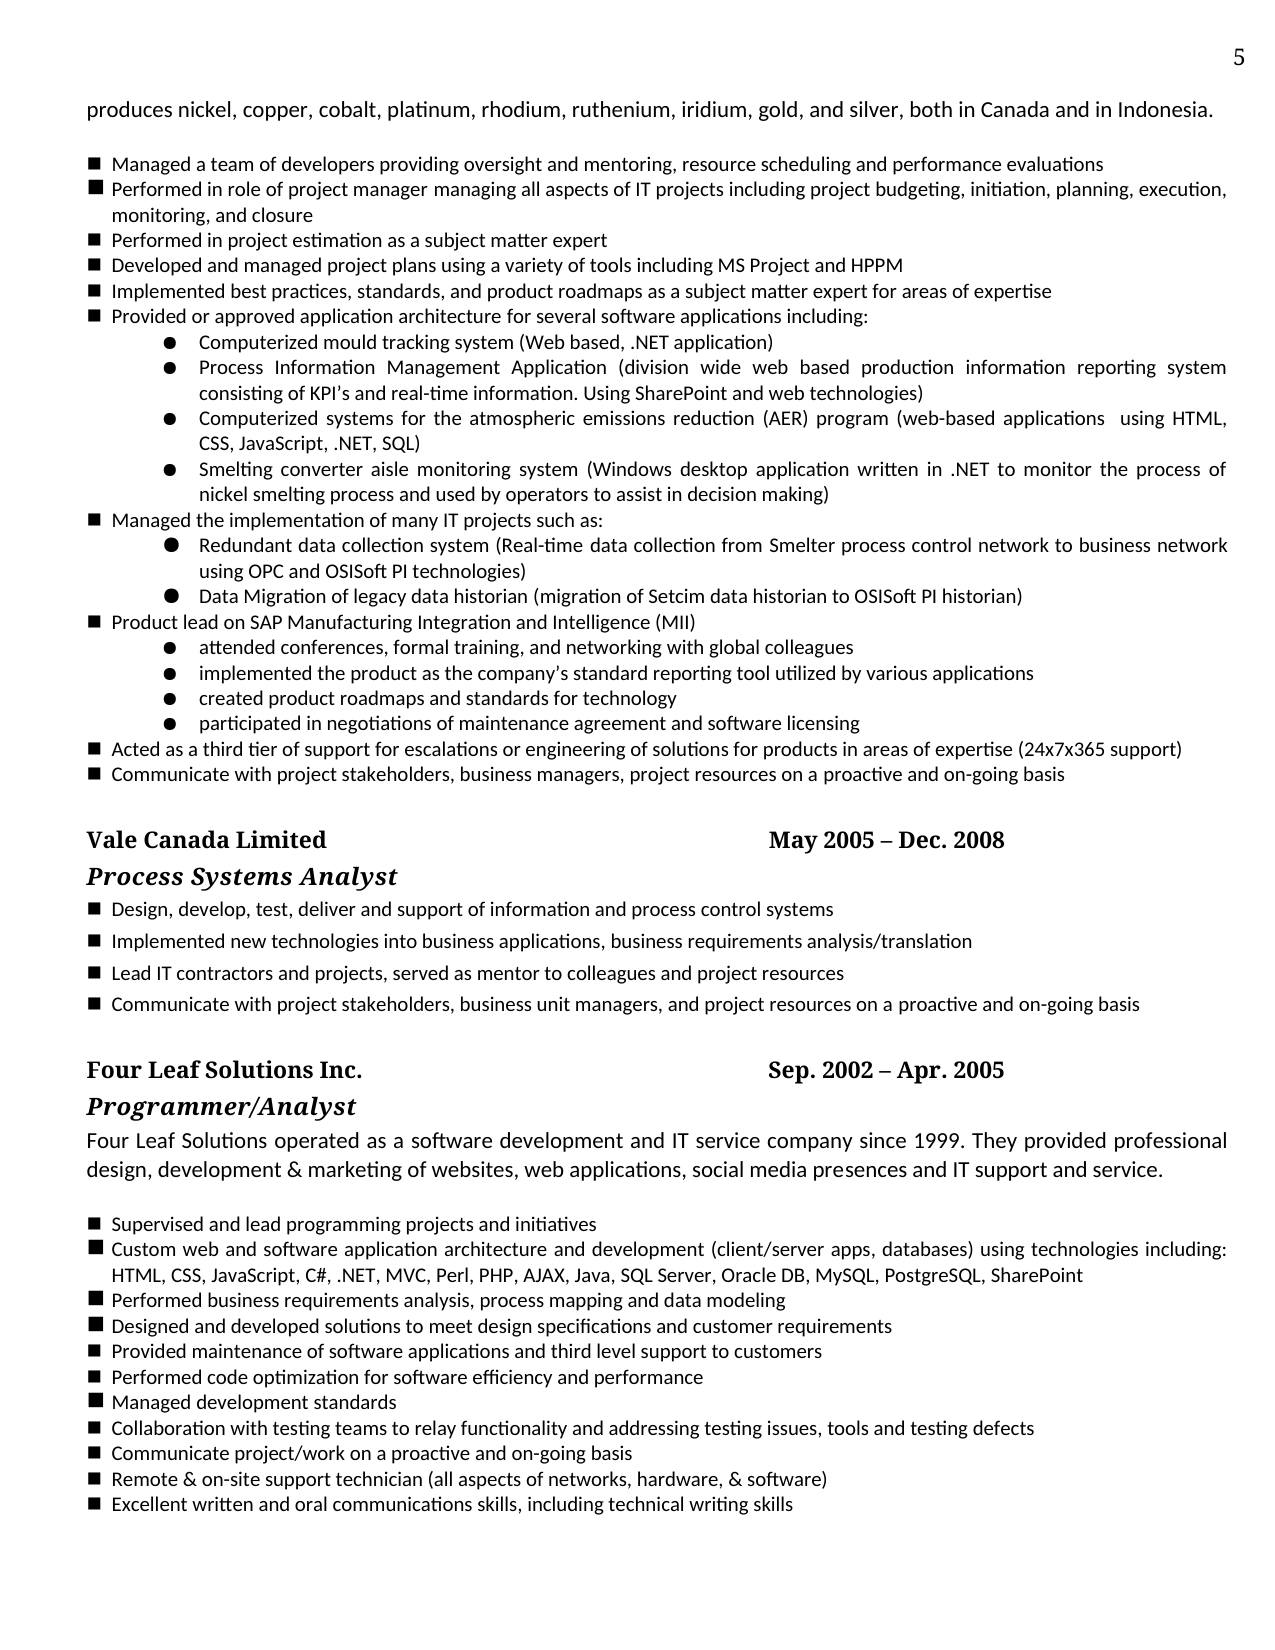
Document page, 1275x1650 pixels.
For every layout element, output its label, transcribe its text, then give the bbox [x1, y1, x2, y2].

table_cell Contact North Feb. 2022 – Mar. 2022 Technical Support Analyst Contact North is a free, local bilingual service to help residents in 1,500+ rural and remote Ontario communities access online programs and courses from colleges, universities and training providers without having to leave their communities. Manage and perform computer deployments Provide technical support Science North Feb. 2022 - Oct. 2022 Senior IT Manager Science North operates an interactive science centre and mine museum focusing principally on geology and mining history exhibitions. Science North is an agency of the government of Ontario and is a registered charitable organization. Developed and implemented short and long term IT strategic plans Responsible for leading, planning, organizing, and managing IT operations Responsible for managing user support Implemented an IT service management system Implemented an IT change management system CFMWS Jul. 2021 - Nov. 2021 Senior IT Manager/Project Director Working on behalf of the Chief of the Defence Staff and under the authority of the Defence Minister, CFMWS is a partner in the Defence enterprise, operating under the Non-Public Property framework, expending Public and Non-Public funds. CFMWS is a separate agency of the Defence team. CFMWS offers programs and services to support the changing needs of the Canadian Armed Forces (CAF) by enhancing their mental, social, physical and financial wellbeing. Acted in role as a project director for an enterprise backup solution Acted in role as a project director for cloud migration of IT services Sofvie Inc. Sep. 2019 - Jul. 2020 Product & Service Supervisor Sofvie is a software and service organization focused on minimizing workplace hazards and aligning workplace culture using Risk and EHS Management Software to generate collaborative intelligence. This enhances communication and redefines hazard and risk management in the workplace by intelligently analyzing data gathered from the front-line. Built on industry 4.0, Sofvie creates an accessible point of reference which aids in critical decision making processes. Managed direct reports in various roles of product development and tiered support Supervised direct reports in tiered support and service of customers and internal staff Mentored direct reports in full stack software development languages and frameworks including AngularJS, HTML, CSS, JavaScript, jQuery, node.js, Python, Groovy, SQL Acted as a subject matter expert on report development setting up a framework for the bulk conversion of previously developed reports to an open source solution (Pentaho) Acted as a subject matter expert on application security (Secure API, XSS, SQL Injection, Access Control, Logging & Monitoring) Managed the development of a standardized product API for integration with other software systems such as ERP’s Managed the agile project development plan, acted as scrum master, and performed sprint planning using JIRA Contributed to definition and implementation of service desk processes and procedures such as service level agreements, escalation management, and the framework for 24x7 product support Acted as a liaison between business stakeholders, product support, development staff, and other cross-functional teams both onsite and in remote locations to identify any system/functional gaps, pro-actively monitoring environments for efficiency and continuous improvements Implemented Git as a source code control management system and implemented a standard repository strategy for core product and customizations Supervised direct reports in continuous delivery and continuous integration (CI/CD) of products (DevOps) Managed best practices and standards in the product development of a secure risk management system Advocated for storage and accessibility of all product and company documentation, including meeting minutes Lead product quality assurance and implementation of automated testing framework Lead the software development of a cloud-native product from a legacy application Participated in product hosting strategy using SaaS model (cloud, on premise, hybrid). Established hosting strategies with leading cloud providers including AWS, Microsoft Azure, IBM, and Digital Ocean for global product delivery Providing leadership, direction and coaching to develop skills and organizational capabilities to meet/exceed strategic goals and achieve business results Coordinate escalations to identify and address business requirements gaps and loop back with Product Owner, as required Documentation and review of the Service Level Agreements with stakeholders, ensuring adherence to defined SLAs through daily operational meetings Participating in finalizing training & development plans for employees, and continuous progress tracking Manage relationships and coordinate work between different teams at different locations, including relationships with all suppliers and subcontractors, monitor supplier and subcontractor progress and adherence to the contracts Implemented a standard collaboration system (Microsoft Teams) Communicate with product owner, project resources, and 3rd party vendors on a proactive and on-going basis TESC Contracting Company Ltd. & SWSE Athletic Teams Nov. 2015 – Jul. 2019 IT Manager Established in 1976, TESC Contracting Company Ltd. has evolved into a multi-trade construction services provider specializing in industrial projects and plant/facility maintenance. With offices in Sudbury, Ontario and Saskatoon, Saskatchewan, they primarily serve the Industrial, Infrastructure and Institutional markets in multiple regions. Defined and implemented IT strategic initiatives based upon the company’s annual strategic business plan Defined company growth objectives in partnership with the business Built trusting relationships with key stakeholders serving as an advisor of technologies to improve effectiveness Defined technology roadmaps and overall technology vision Drove collaboration across multiple teams, business units and phases, aligning IT Systems with business operations Managed projects including the assessment of requirements, provisions of functional deliverables, milestone planning, project closure, and lessons learned Managed comprehensive IT portfolio and IT projects with direct reports and 3rd party resources Employee management (hiring, mentoring, training) Managed a 24x7 IT service desk utilizing ITIL framework for incident and problem management Implemented service level agreements (SLA) and escalation management for IT services (24x7 support) Implemented an interactive IT metrics reporting dashboard Implemented internal IT processes and procedures Implemented cost saving solutions in IT and areas of business, new technologies, policies, procedures, and standards Implemented customized CRM solution for business using Salesforce with integration to other systems Assisted in the implementation of a point of sale system at the Sudbury arena Managed IT infrastructure including Servers – Linux and Windows Server based, cloud and on premise hosting Storage – SAN and cloud based storage Backups – On premise and cloud based backups Network – Firewalls, UTM, switches, routers, site to site VPNs, etc. Security systems – Building alarm systems, surveillance systems, keyless entry using IoT Managed software licensing and contracts for all IT and IT related systems including: ERP, CRM, sales, accounting, HR, safety, and software for lines of business such as estimating, scaffolding, and construction projects Modernization of legacy applications (Time tracking system, project reporting, inventory management, safety information system, and HRIS) Managed internal web hosting of company websites using Apache as well as domain and DNS record management Implemented a security risk management framework including management, operational and physical security Server room / infrastructure security Auditing Mobile device management (MDM) and data loss prevention (DLP) on COPE and BYOD devices (InTune & SimpleMDM) Information classification, password management Email and web security gateways Network intrusion and prevention systems Enterprise anti-virus, anti-malware, and anti-ransomware Security awareness training (email security, phishing, vishing, etc) Secured software applications and internally developed applications Provided leadership, planning and estimating, cost tracking, presentations, and communication of the following key IT projects: Digital transformation (paperless and digital workflows) Global enterprise wireless network (Unified company wireless network in branch offices and job sites using RADIUS) Standard video conferencing and collaboration system (Microsoft Teams) Inventory management systems (IT assets and specific business areas such as tool shop and scaffolding) Standard web-based project reporting using HTML, CSS, JavaScript, and jQuery hosted in AWS Safety management information system (eCompliance) Company intranet (cloud based on Azure, single sign on using Azure AD) Global VoIP system (migrated from analogue/POTS lines to VoIP system using FreePBX and SIP phones) Communicate with project stakeholders, business unit managers, project resources, and 3rd party vendors on a proactive and on-going basis Vale Canada Limited Jan. 2009 – Oct. 2015 IT Subject Matter Expert / IT Project Manager Vale Canada is the Canadian nickel subsidiary of Brazilian miner Vale, the world's largest iron ore producer and exporter. The company is engaged in the mining, processing and marketing of metal products. Based in Toronto, Vale Canada produces nickel, copper, cobalt, platinum, rhodium, ruthenium, iridium, gold, and silver, both in Canada and in Indonesia. Managed a team of developers providing oversight and mentoring, resource scheduling and performance evaluations Performed in role of project manager managing all aspects of IT projects including project budgeting, initiation, planning, execution, monitoring, and closure Performed in project estimation as a subject matter expert Developed and managed project plans using a variety of tools including MS Project and HPPM Implemented best practices, standards, and product roadmaps as a subject matter expert for areas of expertise Provided or approved application architecture for several software applications including: Computerized mould tracking system (Web based, .NET application) Process Information Management Application (division wide web based production information reporting system consisting of KPI’s and real-time information. Using SharePoint and web technologies) Computerized systems for the atmospheric emissions reduction (AER) program (web-based applications using HTML, CSS, JavaScript, .NET, SQL) Smelting converter aisle monitoring system (Windows desktop application written in .NET to monitor the process of nickel smelting process and used by operators to assist in decision making) Managed the implementation of many IT projects such as: Redundant data collection system (Real-time data collection from Smelter process control network to business network using OPC and OSISoft PI technologies) Data Migration of legacy data historian (migration of Setcim data historian to OSISoft PI historian) Product lead on SAP Manufacturing Integration and Intelligence (MII) attended conferences, formal training, and networking with global colleagues implemented the product as the company’s standard reporting tool utilized by various applications created product roadmaps and standards for technology participated in negotiations of maintenance agreement and software licensing Acted as a third tier of support for escalations or engineering of solutions for products in areas of expertise (24x7x365 support) Communicate with project stakeholders, business managers, project resources on a proactive and on-going basis Vale Canada Limited May 2005 – Dec. 2008 Process Systems Analyst Design, develop, test, deliver and support of information and process control systems Implemented new technologies into business applications, business requirements analysis/translation Lead IT contractors and projects, served as mentor to colleagues and project resources Communicate with project stakeholders, business unit managers, and project resources on a proactive and on-going basis Four Leaf Solutions Inc. Sep. 2002 – Apr. 2005 Programmer/Analyst Four Leaf Solutions operated as a software development and IT service company since 1999. They provided professional design, development & marketing of websites, web applications, social media presences and IT support and service. Supervised and lead programming projects and initiatives Custom web and software application architecture and development (client/server apps, databases) using technologies including: HTML, CSS, JavaScript, C#, .NET, MVC, Perl, PHP, AJAX, Java, SQL Server, Oracle DB, MySQL, PostgreSQL, SharePoint Performed business requirements analysis, process mapping and data modeling Designed and developed solutions to meet design specifications and customer requirements Provided maintenance of software applications and third level support to customers Performed code optimization for software efficiency and performance Managed development standards Collaboration with testing teams to relay functionality and addressing testing issues, tools and testing defects Communicate project/work on a proactive and on-going basis Remote & on-site support technician (all aspects of networks, hardware, & software) Excellent written and oral communications skills, including technical writing skills Expertech Network Installation May 2000 – Jul. 2002 IS/IT Technical Support Analyst Expertech Network Installation is a major network infrastructure service provider for the wireline and wireless broadband technology market in Quebec and Ontario. Expertech is responsible for provisioning Bell Canada's networks. Software development (scripting, Perl, Delphi, JSP, PHP, Java, C/C++) Network Administration Remote & on-site support technician (all aspects of networks, hardware, & software) [75, 95, 1240, 1542]
table_cell [30, 95, 75, 1542]
